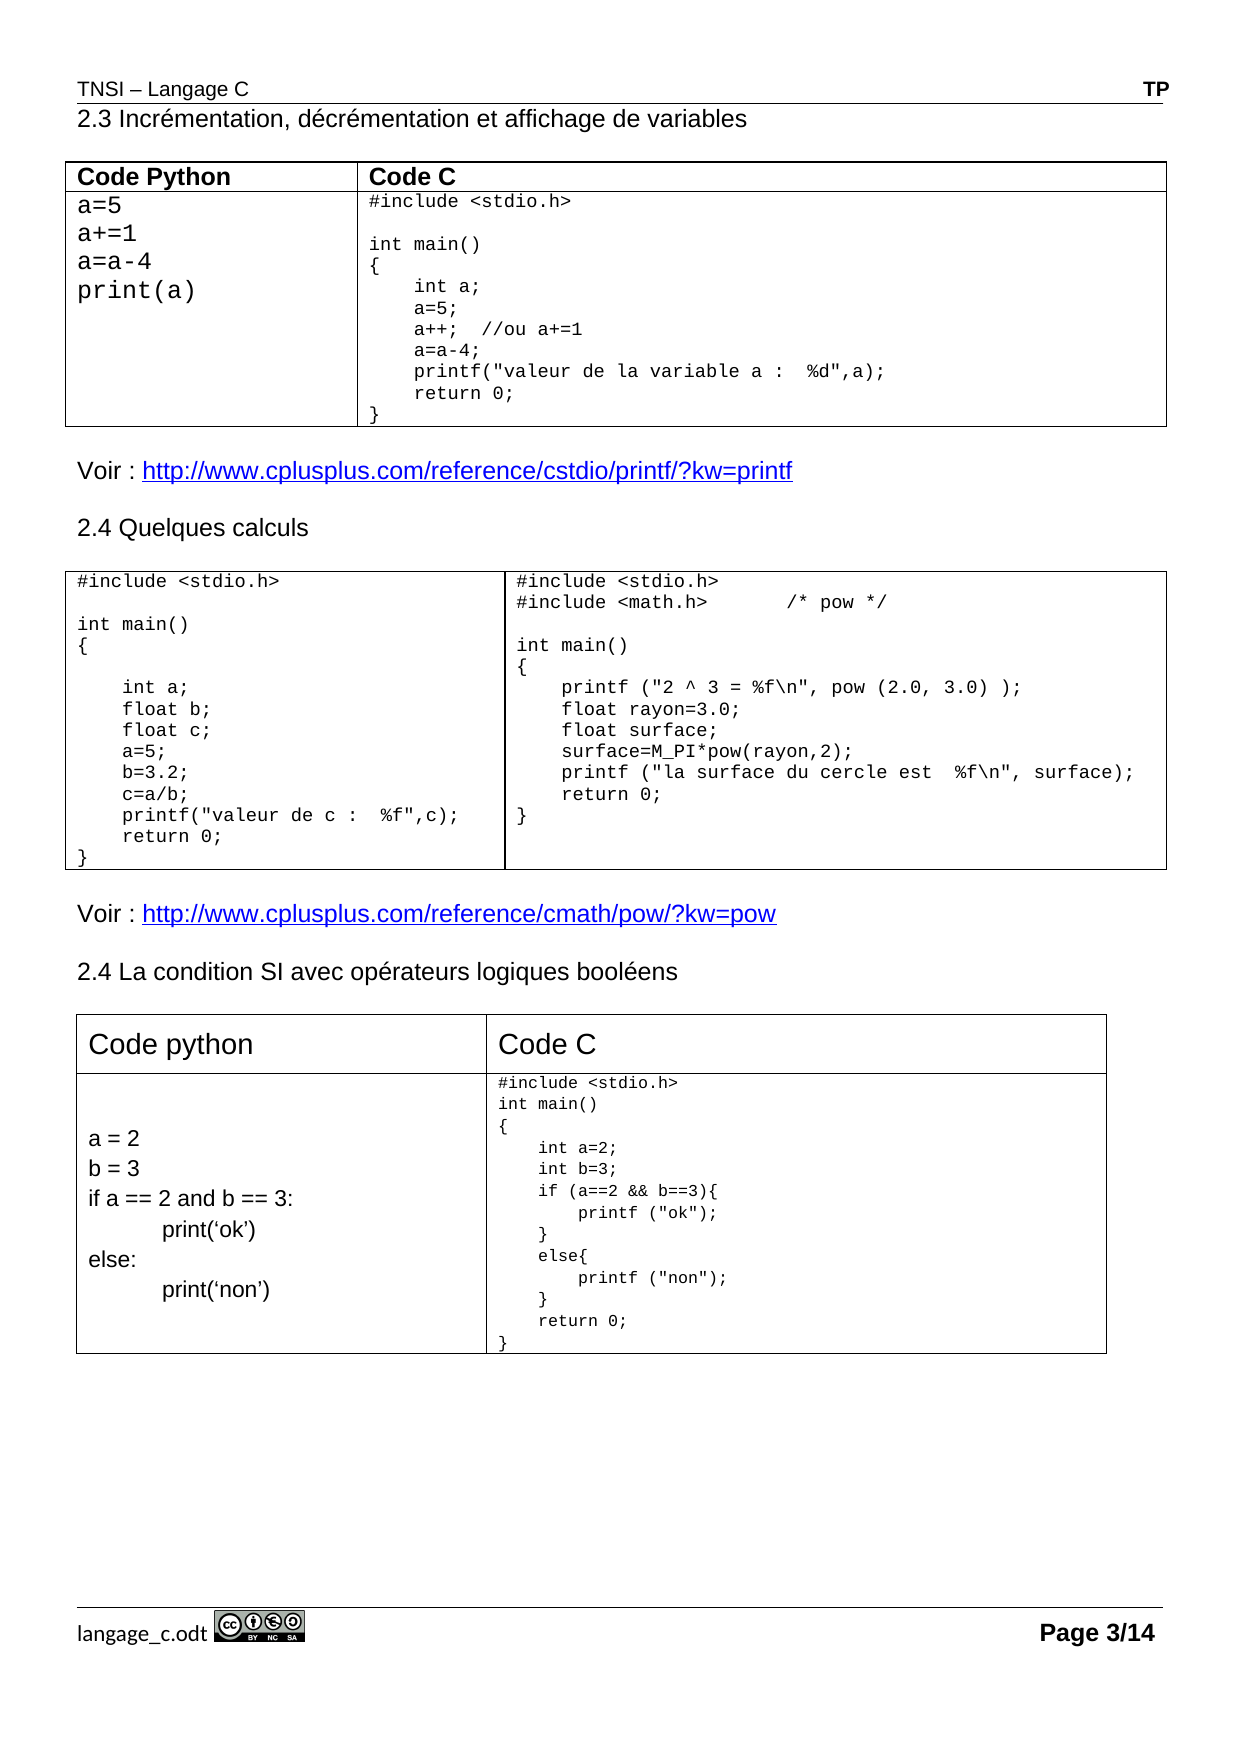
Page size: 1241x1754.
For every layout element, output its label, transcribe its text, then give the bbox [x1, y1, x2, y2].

picture [214, 1610, 305, 1642]
table_header Code Python [66, 163, 357, 191]
table_header #include <stdio.h> int main() { int a; float b; float c; a=5; b=3.2; c=a/b; printf("valeur de c : %f",c); return 0; } [66, 572, 504, 869]
text 2.4 Quelques calculs [77, 513, 1163, 542]
table_header Code C [487, 1015, 1106, 1073]
table_cell #include <stdio.h> int main() { int a=2; int b=3; if (a==2 && b==3){ printf ("ok"); } else{ printf ("non"); } return 0; } [487, 1074, 1106, 1353]
table_header Code python [77, 1015, 486, 1073]
table_cell a = 2 b = 3 if a == 2 and b == 3: print(‘ok’) else: print(‘non’) [77, 1074, 486, 1353]
table_cell #include <stdio.h> int main() { int a; a=5; a++; //ou a+=1 a=a-4; printf("valeur de la variable a : %d",a); return 0; } [358, 192, 1166, 426]
table_header Code C [358, 163, 1166, 191]
text 2.3 Incrémentation, décrémentation et affichage de variables [77, 104, 1163, 133]
text Voir : http://www.cplusplus.com/reference/cstdio/printf/?kw=printf [77, 456, 1163, 484]
text Voir : http://www.cplusplus.com/reference/cmath/pow/?kw=pow [77, 899, 1163, 928]
table_cell a=5 a+=1 a=a-4 print(a) [66, 192, 357, 426]
table_header #include <stdio.h> #include <math.h> /* pow */ int main() { printf ("2 ^ 3 = %f\n", pow (2.0, 3.0) ); float rayon=3.0; float surface; surface=M_PI*pow(rayon,2); printf ("la surface du cercle est %f\n", surface); return 0; } [506, 572, 1166, 869]
text 2.4 La condition SI avec opérateurs logiques booléens [77, 957, 1163, 985]
